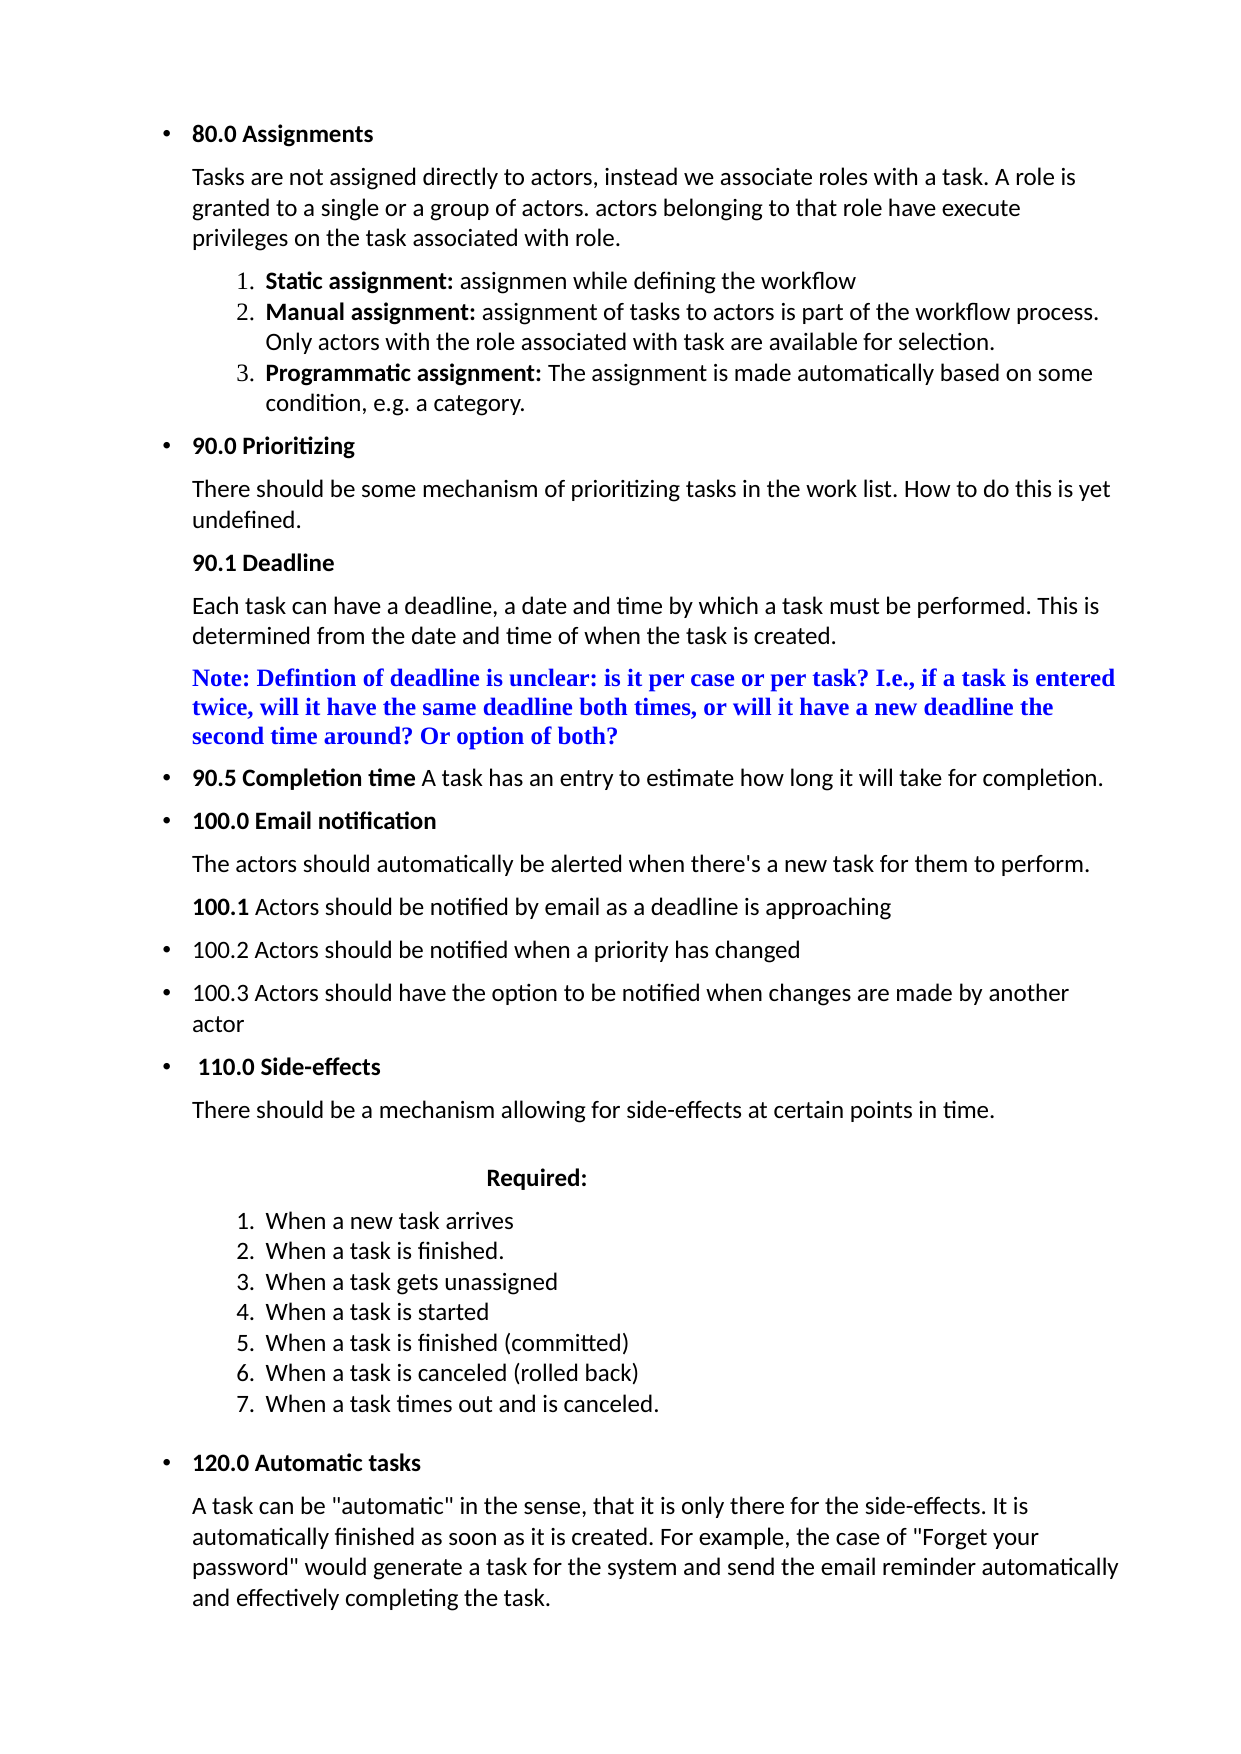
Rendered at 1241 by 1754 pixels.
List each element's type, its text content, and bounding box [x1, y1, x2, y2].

list Tasks are not assigned directly to actors, instead we associate roles with a task. A role is granted to a single or a group of actors. actors belonging to that role have execute privileges on the task associated with role. [162, 161, 1122, 253]
list There should be a mechanism allowing for side-effects at certain points in time. [162, 1094, 1122, 1124]
list Manual assignment: assignment of tasks to actors is part of the workflow process. Only actors with the role associated with task are available for selection. [236, 296, 1122, 357]
subtitle Required: [457, 1162, 1122, 1192]
list 80.0 Assignments [162, 118, 1122, 149]
list When a task gets unassigned [236, 1266, 1122, 1296]
list Each task can have a deadline, a date and time by which a task must be performed. This is determined from the date and time of when the task is created. [162, 590, 1122, 651]
list When a task is started [236, 1296, 1122, 1327]
list 110.0 Side-effects [162, 1051, 1122, 1081]
list When a task times out and is canceled. [236, 1388, 1122, 1418]
list 100.0 Email notification [162, 805, 1122, 836]
list When a task is canceled (rolled back) [236, 1357, 1122, 1388]
list The actors should automatically be alerted when there's a new task for them to perform. [162, 848, 1122, 879]
list 90.5 Completion time A task has an entry to estimate how long it will take for completion. [162, 762, 1122, 793]
list 100.2 Actors should be notified when a priority has changed [162, 934, 1122, 965]
list 90.1 Deadline [162, 547, 1122, 577]
list When a task is finished (committed) [236, 1327, 1122, 1357]
list A task can be "automatic" in the sense, that it is only there for the side-effects. It is automatically finished as soon as it is created. For example, the case of "Forget your password" would generate a task for the system and send the email reminder automatically and effectively completing the task. [162, 1490, 1122, 1612]
list 90.0 Prioritizing [162, 430, 1122, 461]
list When a new task arrives [236, 1205, 1122, 1235]
list 100.1 Actors should be notified by email as a deadline is approaching [162, 891, 1122, 922]
list 120.0 Automatic tasks [162, 1447, 1122, 1478]
list Note: Defintion of deadline is unclear: is it per case or per task? I.e., if a task is entered twice, will it have the same deadline both times, or will it have a new deadline the second time around? Or option of both? [162, 663, 1122, 750]
list Static assignment: assignmen while defining the workflow [236, 265, 1122, 296]
list There should be some mechanism of prioritizing tasks in the work list. How to do this is yet undefined. [162, 473, 1122, 534]
list 100.3 Actors should have the option to be notified when changes are made by another actor [162, 977, 1122, 1038]
list Programmatic assignment: The assignment is made automatically based on some condition, e.g. a category. [236, 357, 1122, 418]
list When a task is finished. [236, 1235, 1122, 1266]
